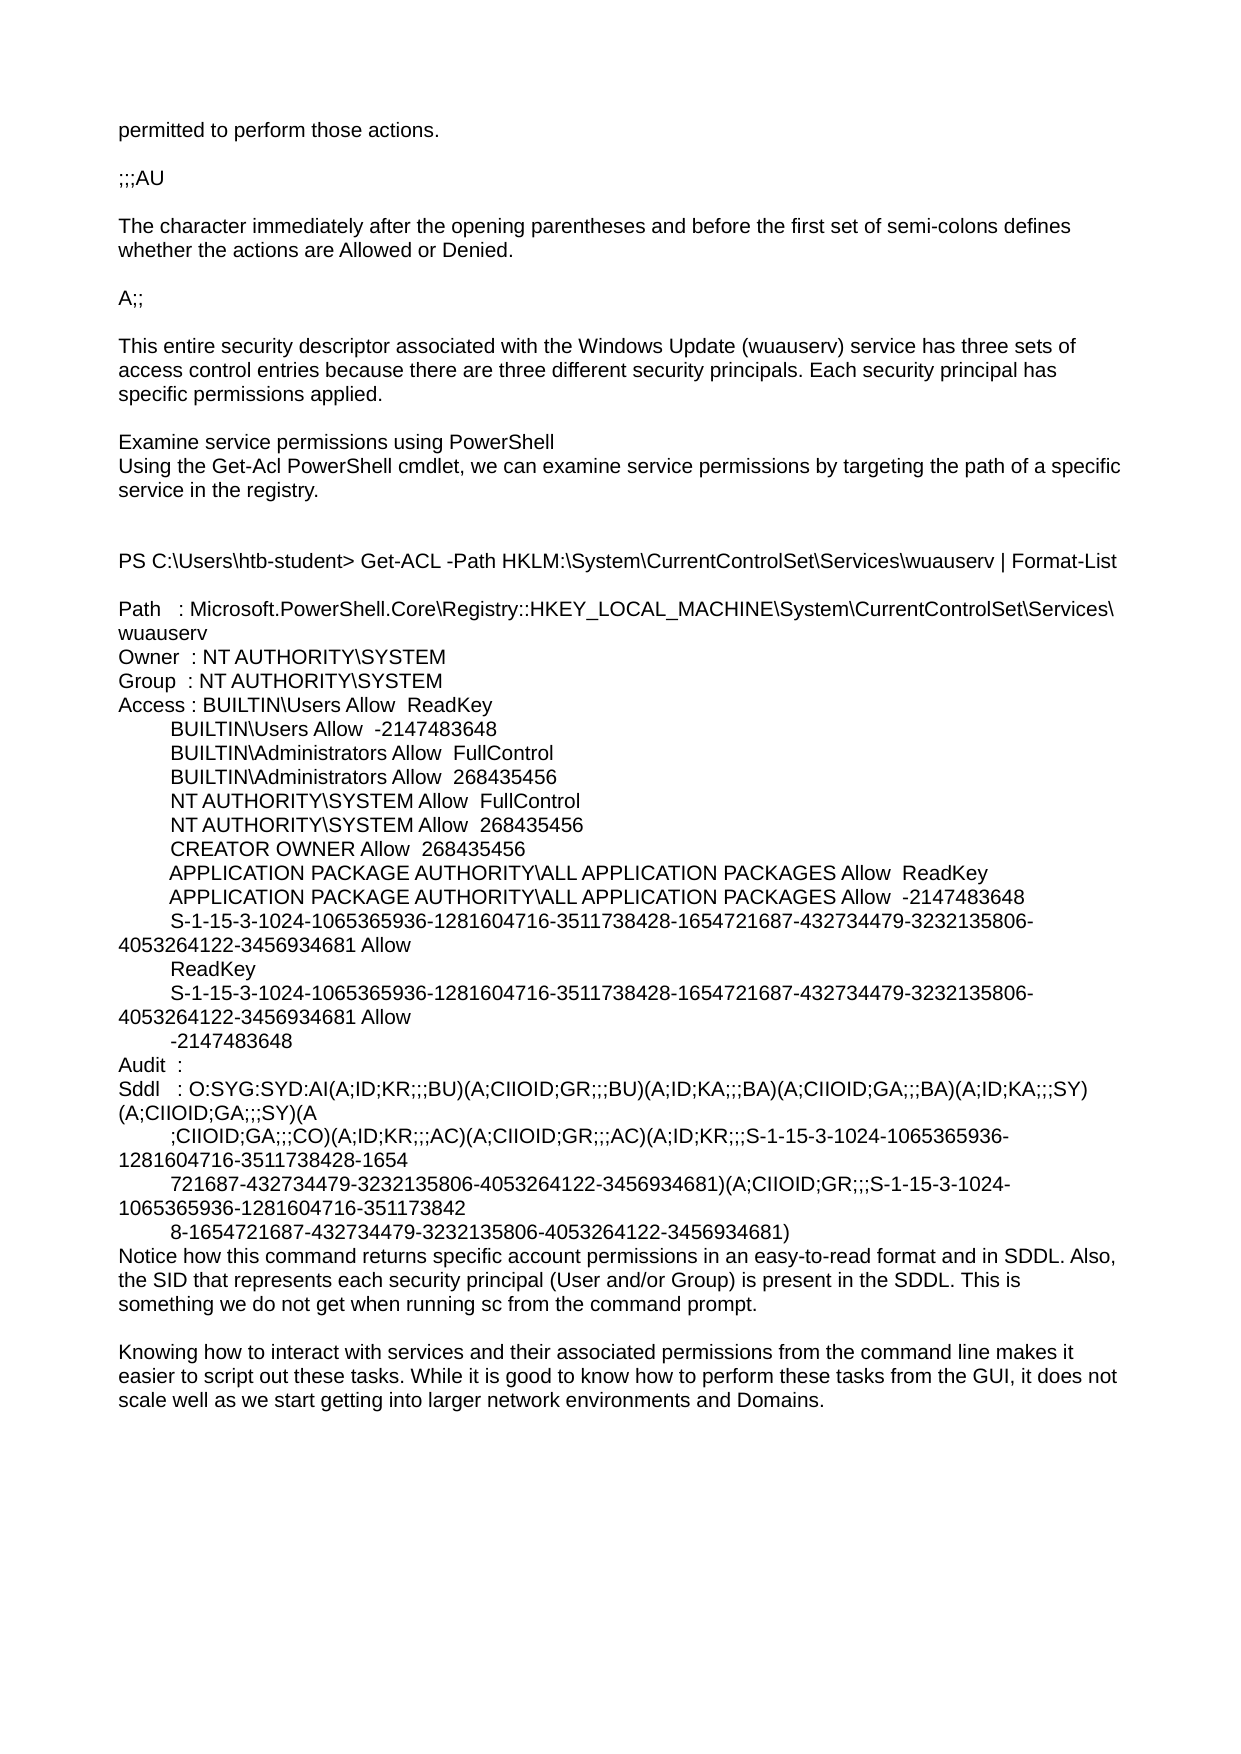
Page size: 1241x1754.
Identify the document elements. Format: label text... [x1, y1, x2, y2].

text S-1-15-3-1024-1065365936-1281604716-3511738428-1654721687-432734479-3232135806-4053264122-3456934681 Allow [118, 981, 1122, 1028]
text ;;;AU [118, 166, 1122, 190]
text BUILTIN\Administrators Allow FullControl [118, 741, 1122, 765]
text This entire security descriptor associated with the Windows Update (wuauserv) service has three sets of access control entries because there are three different security principals. Each security principal has specific permissions applied. [118, 334, 1122, 406]
text NT AUTHORITY\SYSTEM Allow 268435456 [118, 813, 1122, 837]
text ReadKey [118, 957, 1122, 981]
text Access : BUILTIN\Users Allow ReadKey [118, 693, 1122, 717]
text A;; [118, 286, 1122, 310]
text CREATOR OWNER Allow 268435456 [118, 837, 1122, 861]
text S-1-15-3-1024-1065365936-1281604716-3511738428-1654721687-432734479-3232135806-4053264122-3456934681 Allow [118, 909, 1122, 957]
text NT AUTHORITY\SYSTEM Allow FullControl [118, 789, 1122, 813]
text Knowing how to interact with services and their associated permissions from the command line makes it easier to script out these tasks. While it is good to know how to perform these tasks from the GUI, it does not scale well as we start getting into larger network environments and Domains. [118, 1340, 1122, 1412]
text Examine service permissions using PowerShell [118, 429, 1122, 453]
text Group : NT AUTHORITY\SYSTEM [118, 669, 1122, 693]
text 8-1654721687-432734479-3232135806-4053264122-3456934681) [118, 1220, 1122, 1244]
text PS C:\Users\htb-student> Get-ACL -Path HKLM:\System\CurrentControlSet\Services\wuauserv | Format-List [118, 549, 1122, 573]
text Sddl : O:SYG:SYD:AI(A;ID;KR;;;BU)(A;CIIOID;GR;;;BU)(A;ID;KA;;;BA)(A;CIIOID;GA;;;BA)(A;ID;KA;;;SY)(A;CIIOID;GA;;;SY)(A [118, 1076, 1122, 1124]
text APPLICATION PACKAGE AUTHORITY\ALL APPLICATION PACKAGES Allow -2147483648 [118, 885, 1122, 909]
text -2147483648 [118, 1028, 1122, 1052]
text ;CIIOID;GA;;;CO)(A;ID;KR;;;AC)(A;CIIOID;GR;;;AC)(A;ID;KR;;;S-1-15-3-1024-1065365936-1281604716-3511738428-1654 [118, 1124, 1122, 1172]
text The character immediately after the opening parentheses and before the first set of semi-colons defines whether the actions are Allowed or Denied. [118, 214, 1122, 262]
text Using the Get-Acl PowerShell cmdlet, we can examine service permissions by targeting the path of a specific service in the registry. [118, 453, 1122, 501]
text Owner : NT AUTHORITY\SYSTEM [118, 645, 1122, 669]
text BUILTIN\Users Allow -2147483648 [118, 717, 1122, 741]
text 721687-432734479-3232135806-4053264122-3456934681)(A;CIIOID;GR;;;S-1-15-3-1024-1065365936-1281604716-351173842 [118, 1172, 1122, 1220]
text permitted to perform those actions. [118, 118, 1122, 142]
text Audit : [118, 1052, 1122, 1076]
text Path : Microsoft.PowerShell.Core\Registry::HKEY_LOCAL_MACHINE\System\CurrentControlSet\Services\wuauserv [118, 597, 1122, 645]
text Notice how this command returns specific account permissions in an easy-to-read format and in SDDL. Also, the SID that represents each security principal (User and/or Group) is present in the SDDL. This is something we do not get when running sc from the command prompt. [118, 1244, 1122, 1316]
text BUILTIN\Administrators Allow 268435456 [118, 765, 1122, 789]
text APPLICATION PACKAGE AUTHORITY\ALL APPLICATION PACKAGES Allow ReadKey [118, 861, 1122, 885]
